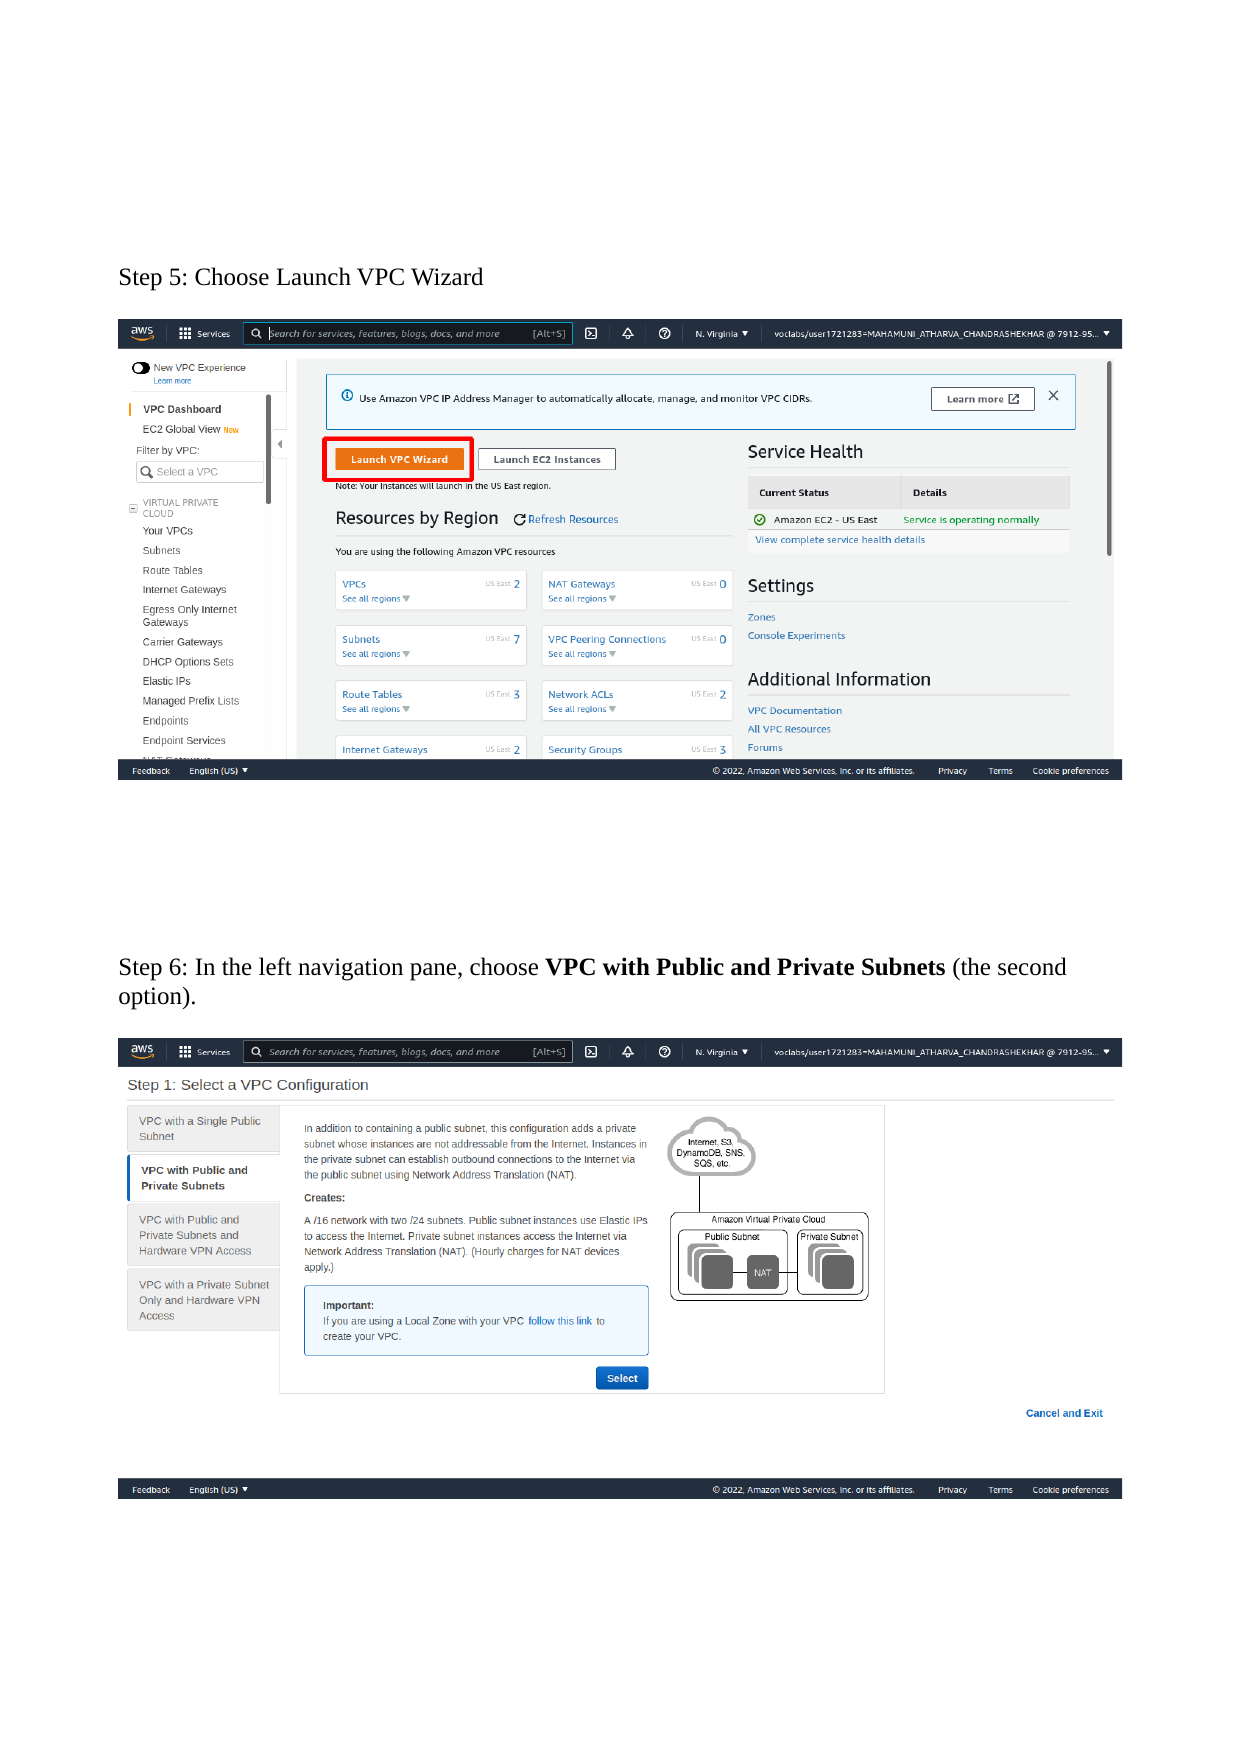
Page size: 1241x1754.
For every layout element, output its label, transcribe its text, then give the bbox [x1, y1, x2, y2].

text Step 6: In the left navigation pane, choose VPC with Public and Private Subnets (the second option). [118, 952, 1122, 1010]
picture [118, 1038, 1123, 1499]
picture [118, 319, 1123, 780]
text Step 5: Choose Launch VPC Wizard [118, 262, 1122, 291]
